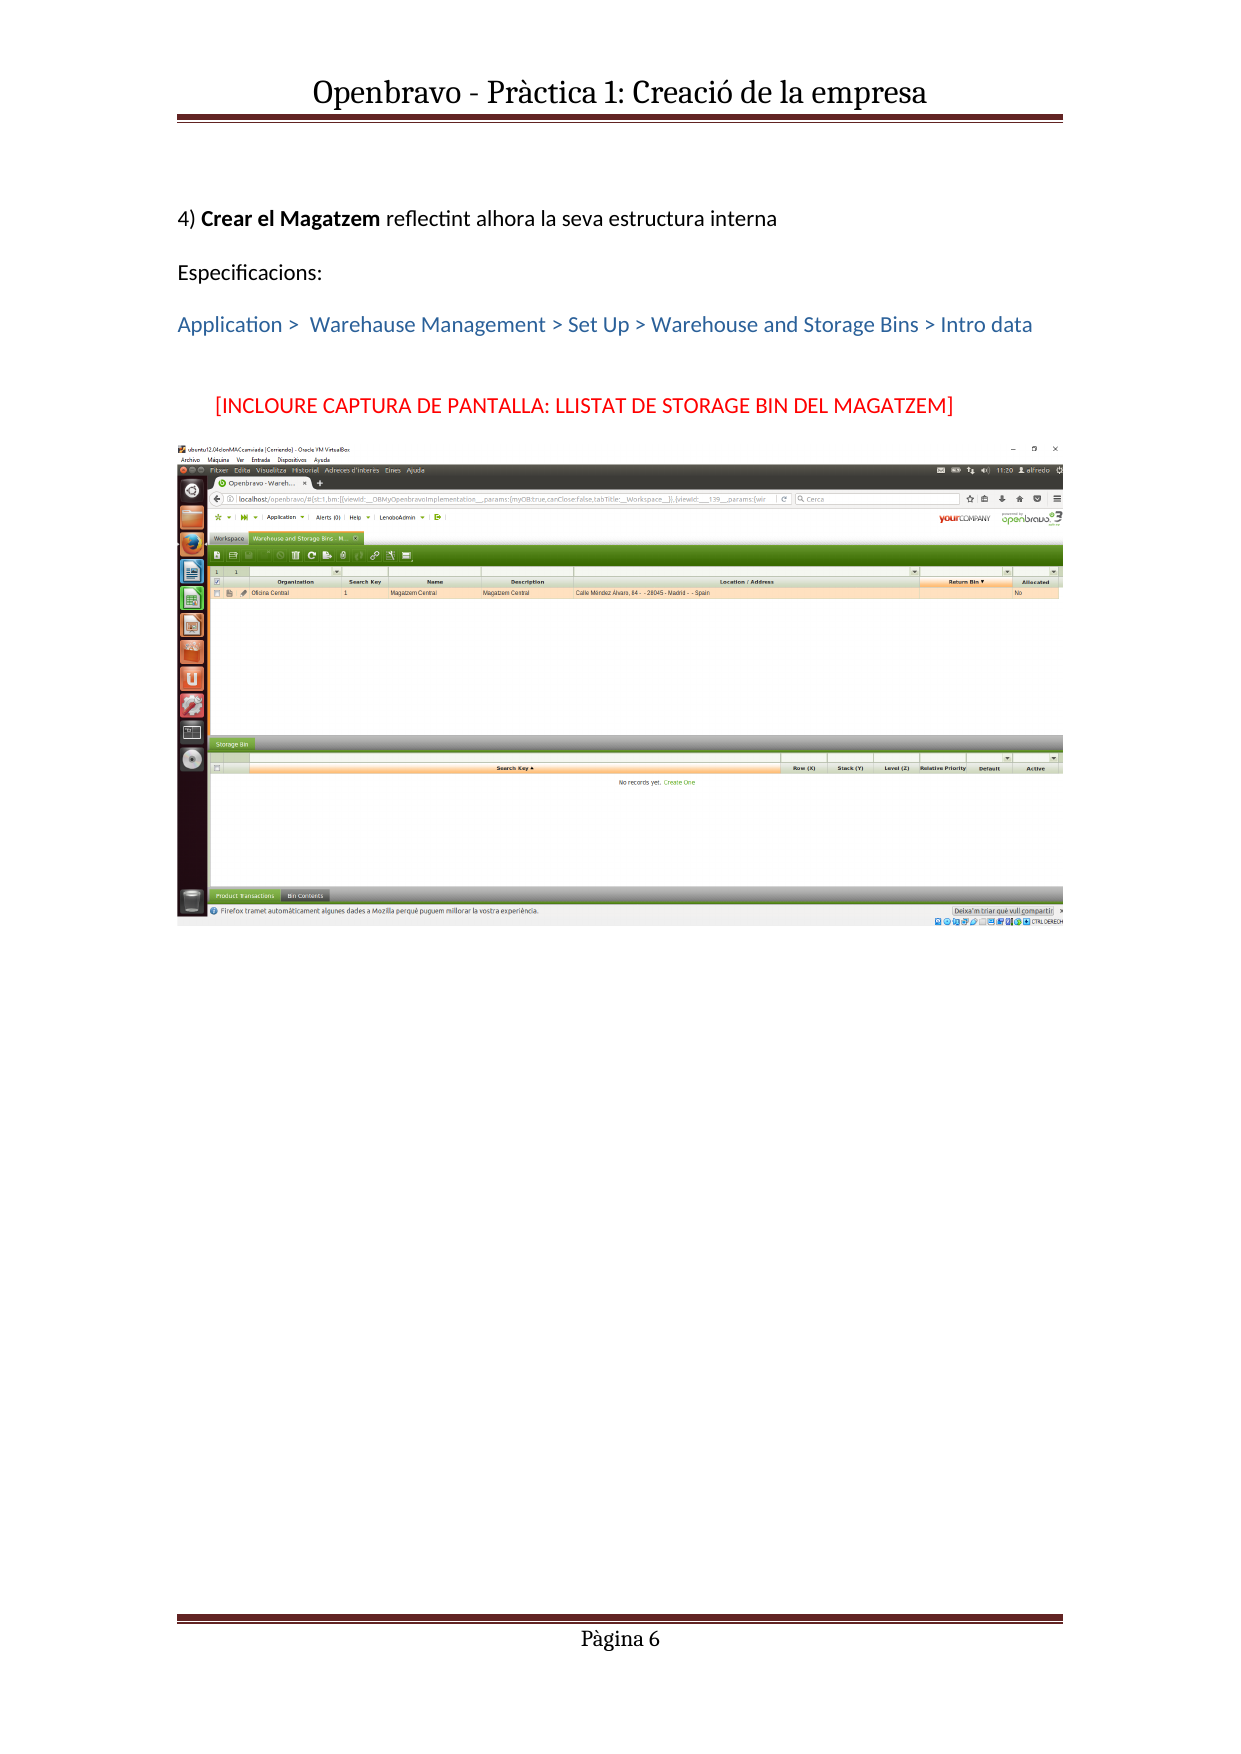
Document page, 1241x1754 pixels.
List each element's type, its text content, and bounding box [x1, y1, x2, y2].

picture [177, 444, 1063, 926]
text [INCLOURE CAPTURA DE PANTALLA: LLISTAT DE STORAGE BIN DEL MAGATZEM] [215, 392, 1063, 420]
text Application > Warehause Management > Set Up > Warehouse and Storage Bins > Intro data [177, 311, 1063, 339]
text 4) Crear el Magatzem reflectint alhora la seva estructura interna [177, 204, 1063, 233]
text Especificacions: [177, 258, 1063, 286]
